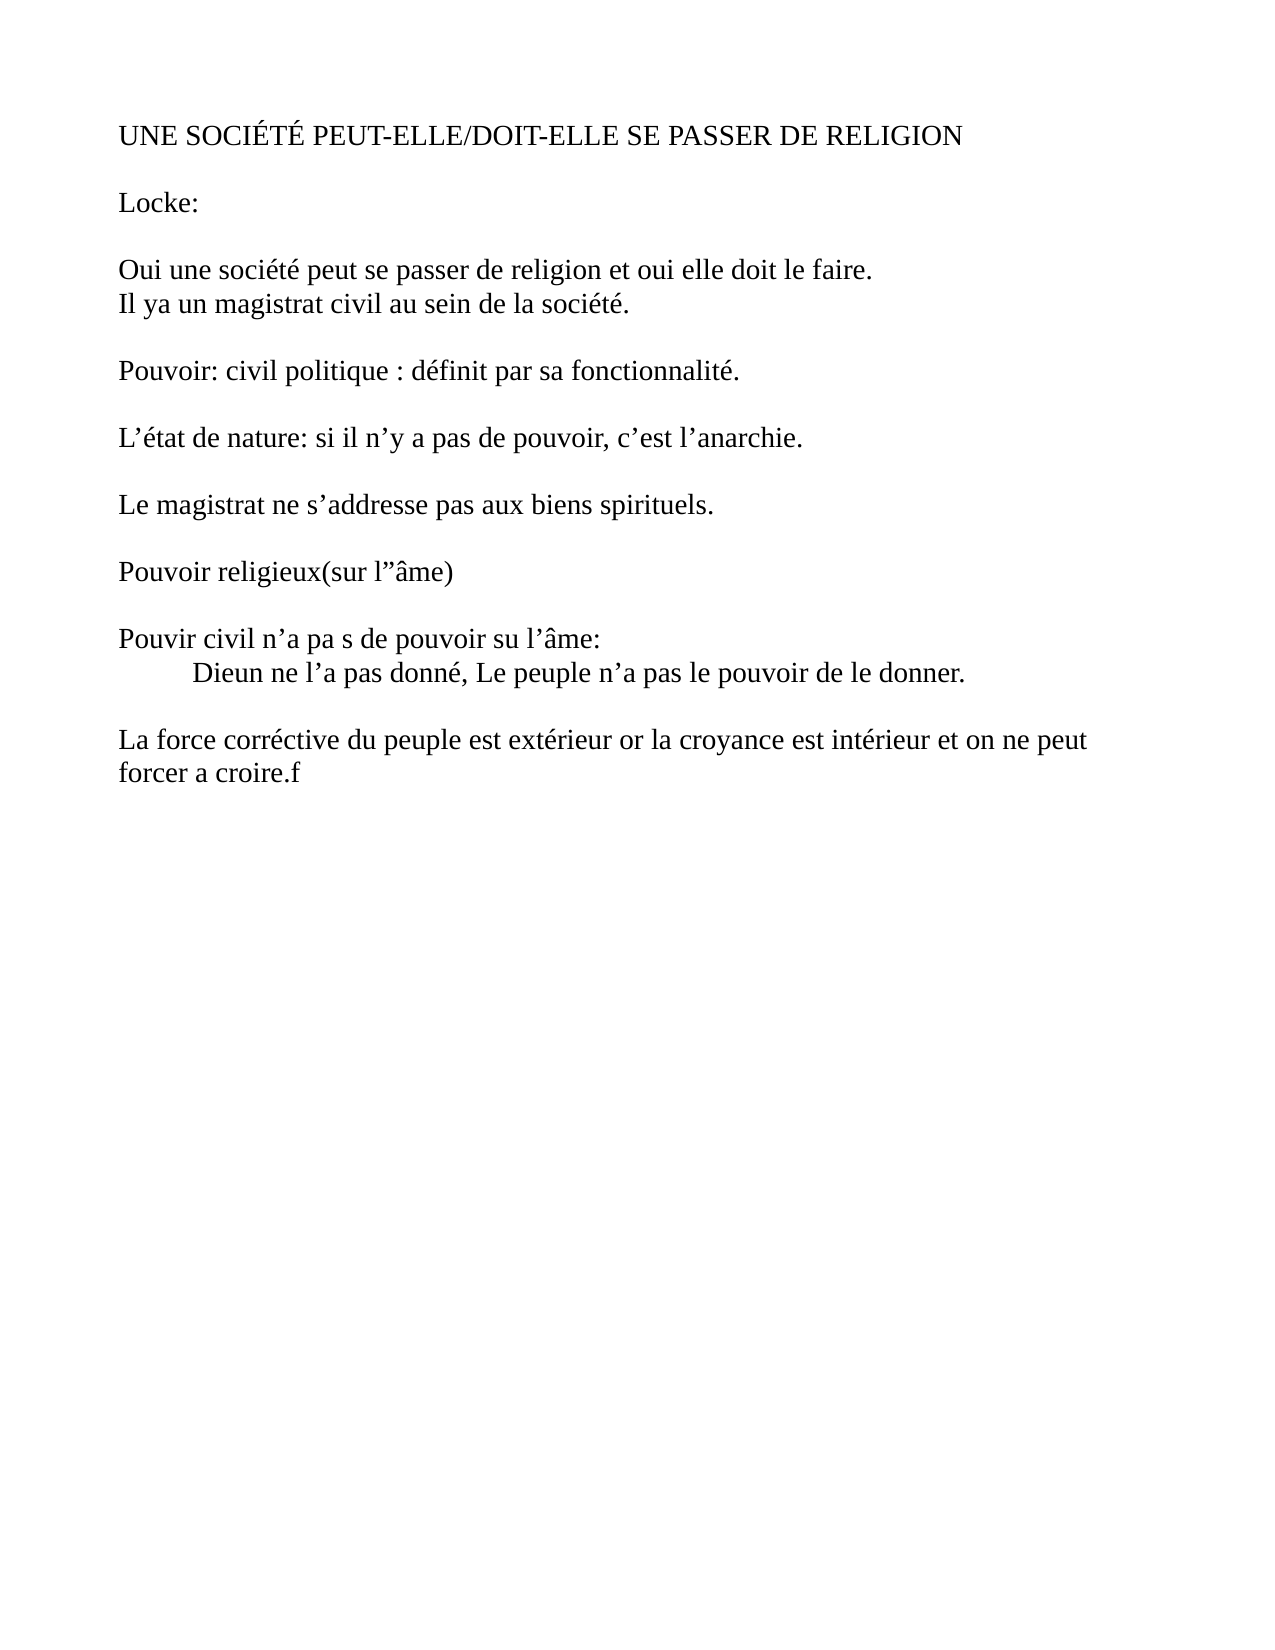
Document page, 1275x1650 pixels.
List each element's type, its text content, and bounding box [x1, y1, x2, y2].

text Dieun ne l’a pas donné, Le peuple n’a pas le pouvoir de le donner. [118, 655, 1157, 688]
text Pouvoir: civil politique : définit par sa fonctionnalité. [118, 353, 1157, 386]
text L’état de nature: si il n’y a pas de pouvoir, c’est l’anarchie. [118, 420, 1157, 453]
text Il ya un magistrat civil au sein de la société. [118, 286, 1157, 319]
text Pouvoir religieux(sur l”âme) [118, 554, 1157, 588]
text Pouvir civil n’a pa s de pouvoir su l’âme: [118, 621, 1157, 655]
text Oui une société peut se passer de religion et oui elle doit le faire. [118, 252, 1157, 286]
text Locke: [118, 185, 1157, 219]
text La force corréctive du peuple est extérieur or la croyance est intérieur et on ne peut forcer a croire.f [118, 722, 1157, 789]
text UNE SOCIÉTÉ PEUT-ELLE/DOIT-ELLE SE PASSER DE RELIGION [118, 118, 1157, 152]
text Le magistrat ne s’addresse pas aux biens spirituels. [118, 487, 1157, 521]
